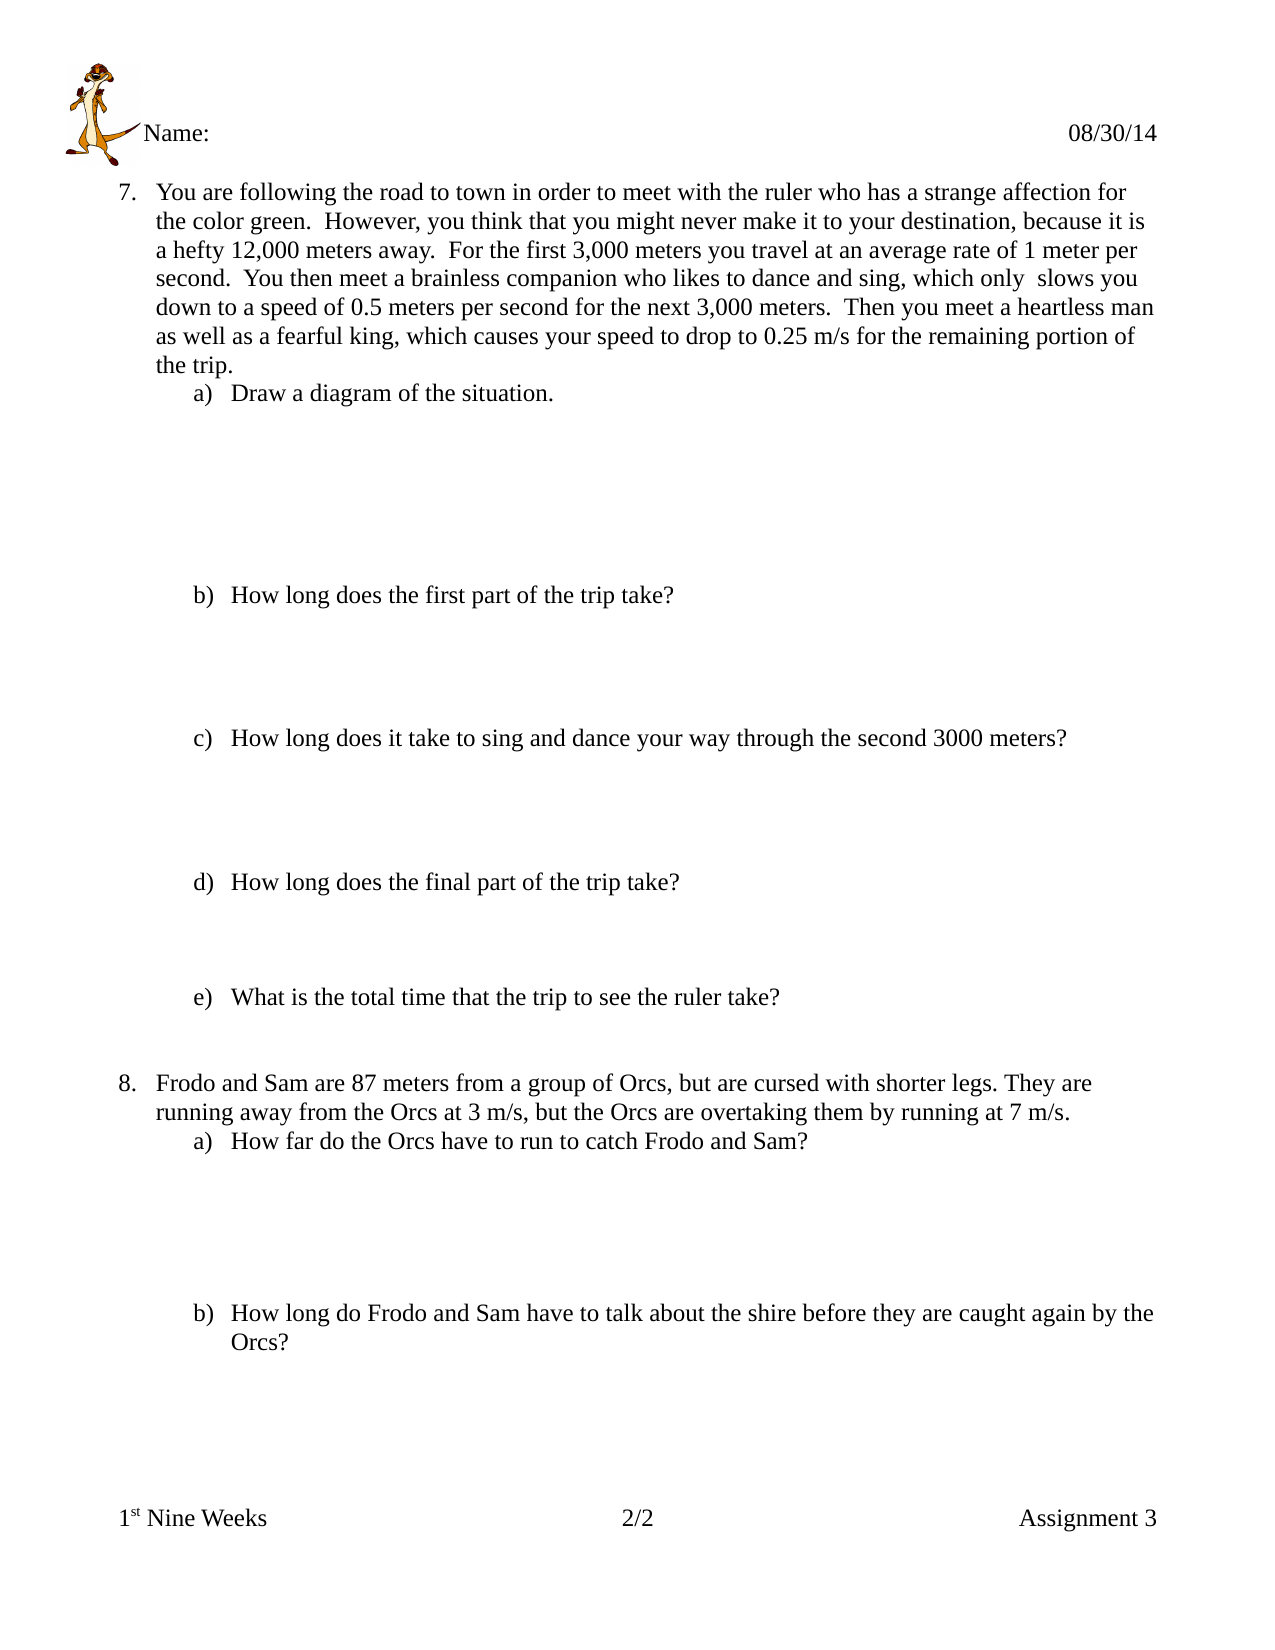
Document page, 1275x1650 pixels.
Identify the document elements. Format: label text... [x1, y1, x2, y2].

picture [65, 63, 141, 166]
list You are following the road to town in order to meet with the ruler who has a strange affection for the color green. However, you think that you might never make it to your destination, because it is a hefty 12,000 meters away. For the first 3,000 meters you travel at an average rate of 1 meter per second. You then meet a brainless companion who likes to dance and sing, which only slows you down to a speed of 0.5 meters per second for the next 3,000 meters. Then you meet a heartless man as well as a fearful king, which causes your speed to drop to 0.25 m/s for the remaining portion of the trip. [118, 177, 1157, 378]
list Draw a diagram of the situation. [193, 378, 1157, 407]
list How long do Frodo and Sam have to talk about the shire before they are caught again by the Orcs? [193, 1298, 1157, 1356]
list How far do the Orcs have to run to catch Frodo and Sam? [193, 1126, 1157, 1155]
list How long does the first part of the trip take? [193, 580, 1157, 608]
list How long does the final part of the trip take? [193, 867, 1157, 896]
list How long does it take to sing and dance your way through the second 3000 meters? [193, 723, 1157, 752]
list What is the total time that the trip to see the ruler take? [193, 982, 1157, 1011]
list Frodo and Sam are 87 meters from a group of Orcs, but are cursed with shorter legs. They are running away from the Orcs at 3 m/s, but the Orcs are overtaking them by running at 7 m/s. [118, 1068, 1157, 1126]
